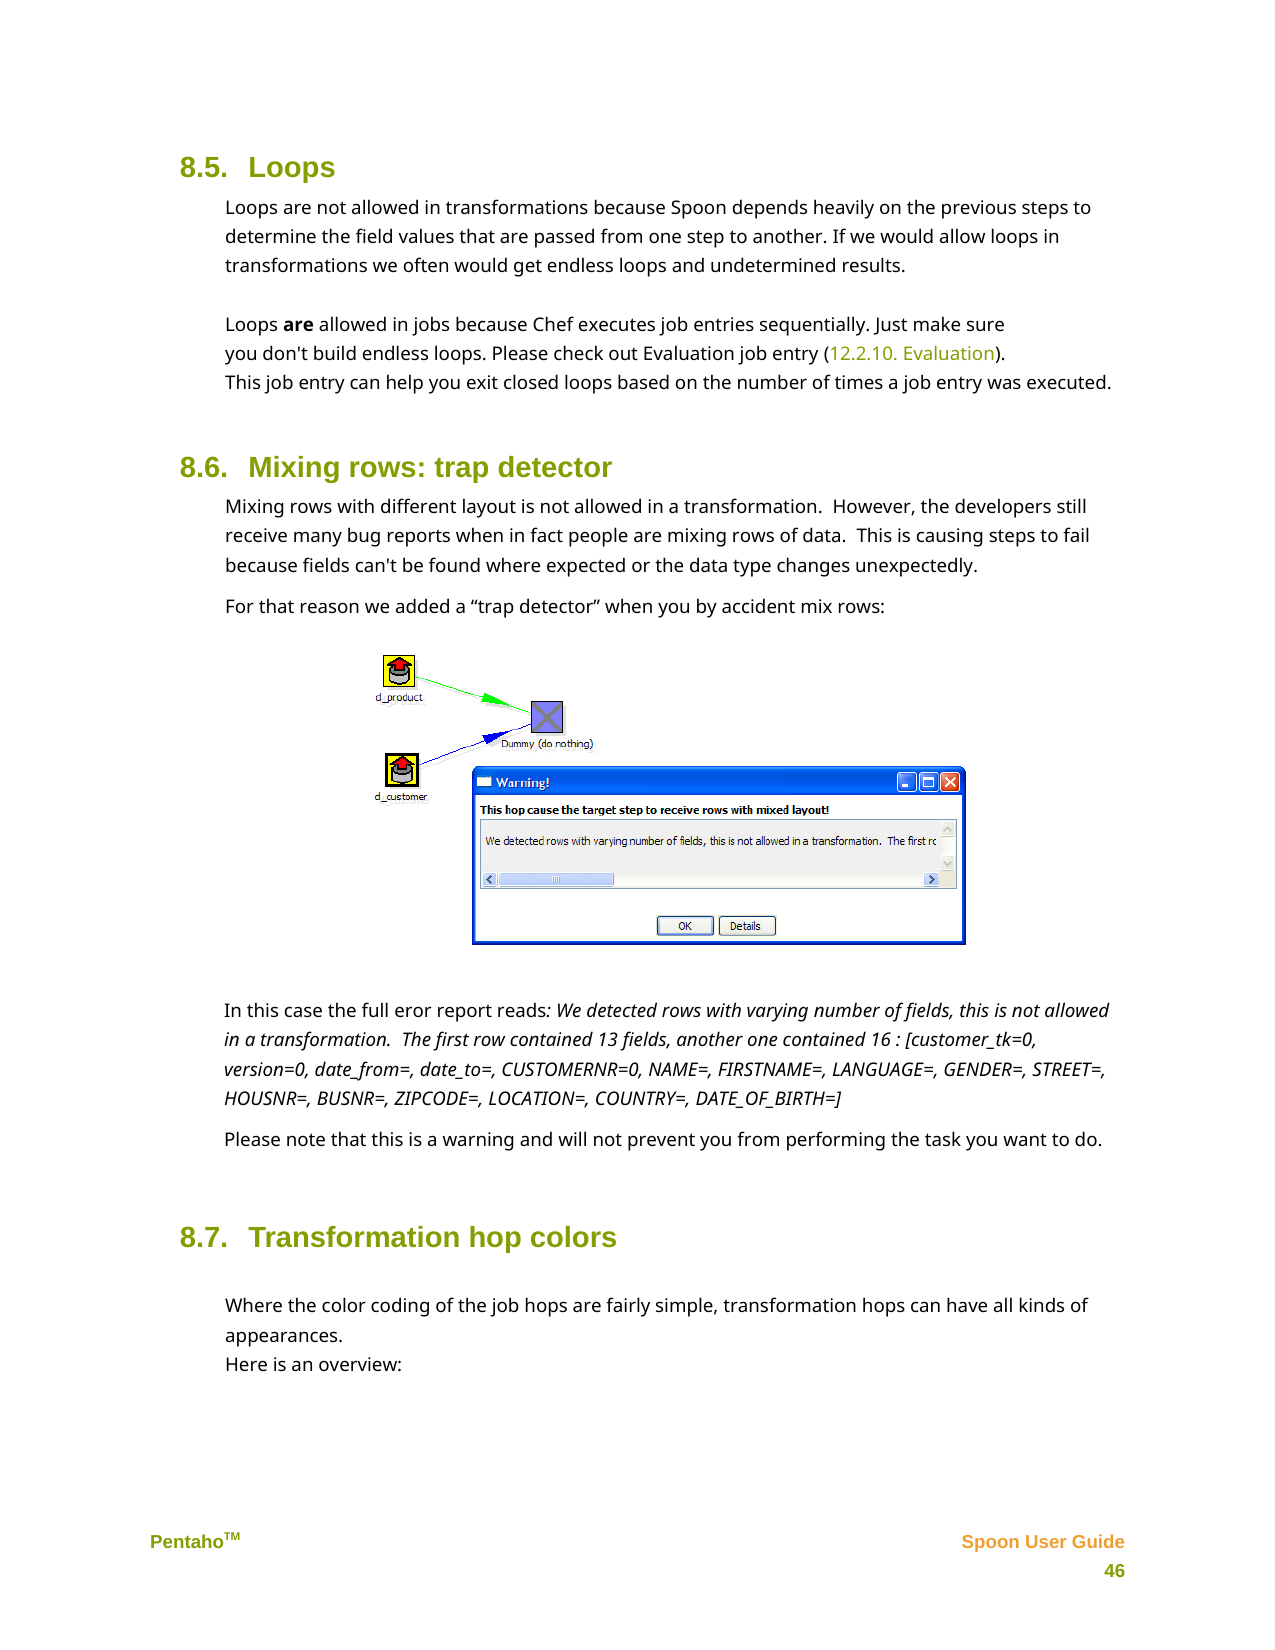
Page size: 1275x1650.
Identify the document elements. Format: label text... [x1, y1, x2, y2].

text Please note that this is a warning and will not prevent you from performing the task you want to do. [224, 1123, 1125, 1153]
text This job entry can help you exit closed loops based on the number of times a job entry was executed. [225, 366, 1125, 395]
text Loops are allowed in jobs because Chef executes job entries sequentially. Just make sure [225, 308, 1125, 337]
text For that reason we added a “trap detector” when you by accident mix rows: [225, 590, 1125, 619]
text Loops are not allowed in transformations because Spoon depends heavily on the previous steps to determine the field values that are passed from one step to another. If we would allow loops in transformations we often would get endless loops and undetermined results. [225, 191, 1125, 278]
picture [355, 644, 973, 953]
subtitle Transformation hop colors [179, 1219, 1125, 1254]
text Where the color coding of the job hops are fairly simple, transformation hops can have all kinds of appearances. [225, 1260, 1125, 1348]
subtitle Loops [179, 150, 1125, 185]
text Here is an overview: [225, 1348, 1125, 1377]
subtitle Mixing rows: trap detector [179, 449, 1125, 484]
text In this case the full eror report reads: We detected rows with varying number of fields, this is not allowed in a transformation. The first row contained 13 fields, another one contained 16 : [customer_tk=0, version=0, date_from=, date_to=, CUSTOMERNR=0, NAME=, FIRSTNAME=, LANGUAGE=, GENDER=, STREET=, HOUSNR=, BUSNR=, ZIPCODE=, LOCATION=, COUNTRY=, DATE_OF_BIRTH=] [224, 994, 1125, 1111]
text Mixing rows with different layout is not allowed in a transformation. However, the developers still receive many bug reports when in fact people are mixing rows of data. This is causing steps to fail because fields can't be found where expected or the data type changes unexpectedly. [225, 490, 1125, 578]
text you don't build endless loops. Please check out Evaluation job entry (12.2.10. Evaluation). [225, 337, 1125, 366]
